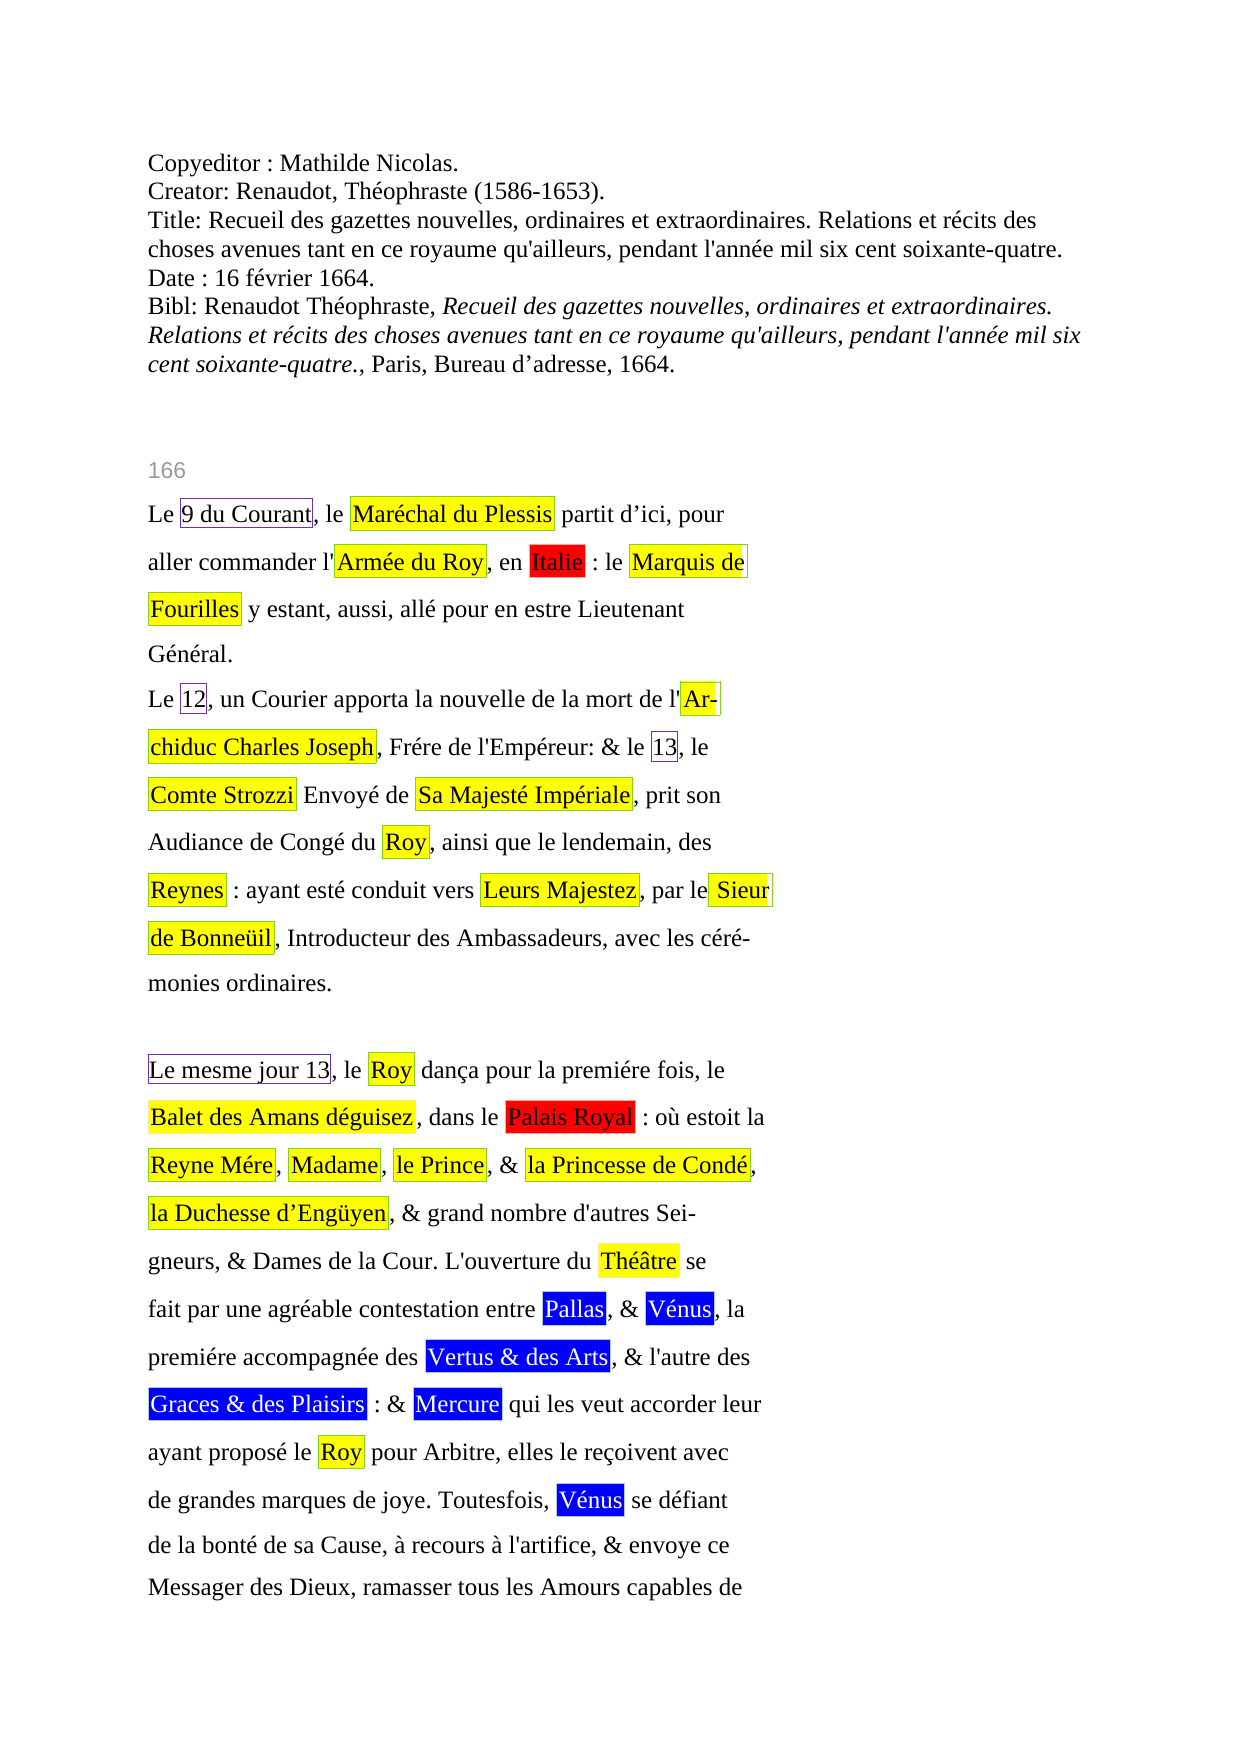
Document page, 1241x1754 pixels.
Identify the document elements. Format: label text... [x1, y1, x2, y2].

text Date : 16 février 1664. [148, 263, 1093, 291]
text Le 12, un Courier apporta la nouvelle de la mort de l'Ar- [721, 681, 1093, 715]
text Reyne Mére, Madame, le Prince, & la Princesse de Condé, [487, 1148, 525, 1182]
text monies ordinaires. [148, 968, 1093, 997]
text Le mesme jour 13, le Roy dança pour la premiére fois, le [149, 1055, 330, 1083]
text Messager des Dieux, ramasser tous les Amours capables de [148, 1572, 1093, 1601]
text aller commander l'Armée du Roy, en Italie : le Marquis de [586, 544, 629, 578]
text fait par une agréable contestation entre Pallas, & Vénus, la [148, 1291, 542, 1325]
text premiére accompagnée des Vertus & des Arts, & l'autre des [148, 1339, 425, 1373]
text de Bonneüil, Introducteur des Ambassadeurs, avec les céré- [275, 921, 1093, 954]
text Le 9 du Courant, le Maréchal du Plessis partit d’ici, pour [555, 496, 1093, 530]
text Copyeditor : Mathilde Nicolas. [148, 148, 1093, 176]
text de grandes marques de joye. Toutesfois, Vénus [148, 1482, 624, 1516]
text ayant proposé le Roy [148, 1434, 364, 1468]
text Le mesme jour 13, le Roy dança pour la premiére fois, le [415, 1052, 1093, 1086]
text Comte Strozzi Envoyé de Sa Majesté Impériale, prit son [633, 777, 1093, 811]
text Audiance de Congé du Roy, ainsi que le lendemain, des [430, 825, 1093, 859]
text Le 12, un Courier apporta la nouvelle de la mort de l'Ar- [148, 681, 680, 715]
text pour Arbitre, elles le reçoivent avec [365, 1434, 1093, 1468]
text Le 9 du Courant, le Maréchal du Plessis partit d’ici, pour [148, 496, 350, 530]
text Balet des Amans déguisez, dans le Palais Royal : où estoit la [416, 1100, 505, 1134]
text Reynes : ayant esté conduit vers Leurs Majestez, par le Sieur [640, 873, 708, 907]
text Reynes : ayant esté conduit vers Leurs Majestez, par le Sieur [773, 873, 1093, 907]
text Balet des Amans déguisez, dans le Palais Royal : où estoit la [636, 1100, 1093, 1134]
text gneurs, & Dames de la Cour. L'ouverture du Théâtre se [148, 1243, 598, 1277]
text Comte Strozzi Envoyé de Sa Majesté Impériale, prit son [297, 777, 415, 811]
text Graces & des Plaisirs : & Mercure qui les veut accorder leur [368, 1387, 413, 1421]
text aller commander l'Armée du Roy, en Italie : le Marquis de [748, 544, 1093, 578]
text Title: Recueil des gazettes nouvelles, ordinaires et extraordinaires. Relations et récits des choses avenues tant en ce royaume qu'ailleurs, pendant l'année mil six cent soixante-quatre. [148, 205, 1093, 263]
text Reyne Mére, Madame, le Prince, & la Princesse de Condé, [751, 1148, 1093, 1182]
text se défiant [625, 1482, 1093, 1516]
text fait par une agréable contestation entre Pallas, & Vénus, la [607, 1291, 645, 1325]
text Bibl: Renaudot Théophraste, Recueil des gazettes nouvelles, ordinaires et extraordinaires. Relations et récits des choses avenues tant en ce royaume qu'ailleurs, pendant l'année mil six cent soixante-quatre., Paris, Bureau d’adresse, 1664. [148, 291, 1093, 378]
text aller commander l'Armée du Roy, en Italie : le Marquis de [487, 544, 529, 578]
text 166 [186, 457, 1093, 483]
text gneurs, & Dames de la Cour. L'ouverture du Théâtre se [680, 1243, 1093, 1277]
text chiduc Charles Joseph, Frére de l'Empéreur: & le 13, le [377, 729, 1093, 763]
text aller commander l'Armée du Roy, en Italie : le Marquis de [148, 544, 334, 578]
text fait par une agréable contestation entre Pallas, & Vénus, la [715, 1291, 1093, 1325]
text Fourilles y estant, aussi, allé pour en estre Lieutenant [242, 592, 1093, 626]
text la Duchesse d’Engüyen, & grand nombre d'autres Sei- [389, 1196, 1093, 1229]
text premiére accompagnée des Vertus & des Arts, & l'autre des [611, 1339, 1093, 1373]
text Graces & des Plaisirs : & Mercure qui les veut accorder leur [503, 1387, 1093, 1421]
text Le mesme jour 13, le Roy dança pour la premiére fois, le [148, 1052, 368, 1086]
text Reynes : ayant esté conduit vers Leurs Majestez, par le Sieur [227, 873, 480, 907]
text Audiance de Congé du Roy, ainsi que le lendemain, des [148, 825, 382, 859]
text Creator: Renaudot, Théophraste (1586-1653). [148, 176, 1093, 205]
text de la bonté de sa Cause, à recours à l'artifice, & envoye ce [148, 1530, 1093, 1559]
text Général. [148, 639, 1093, 668]
